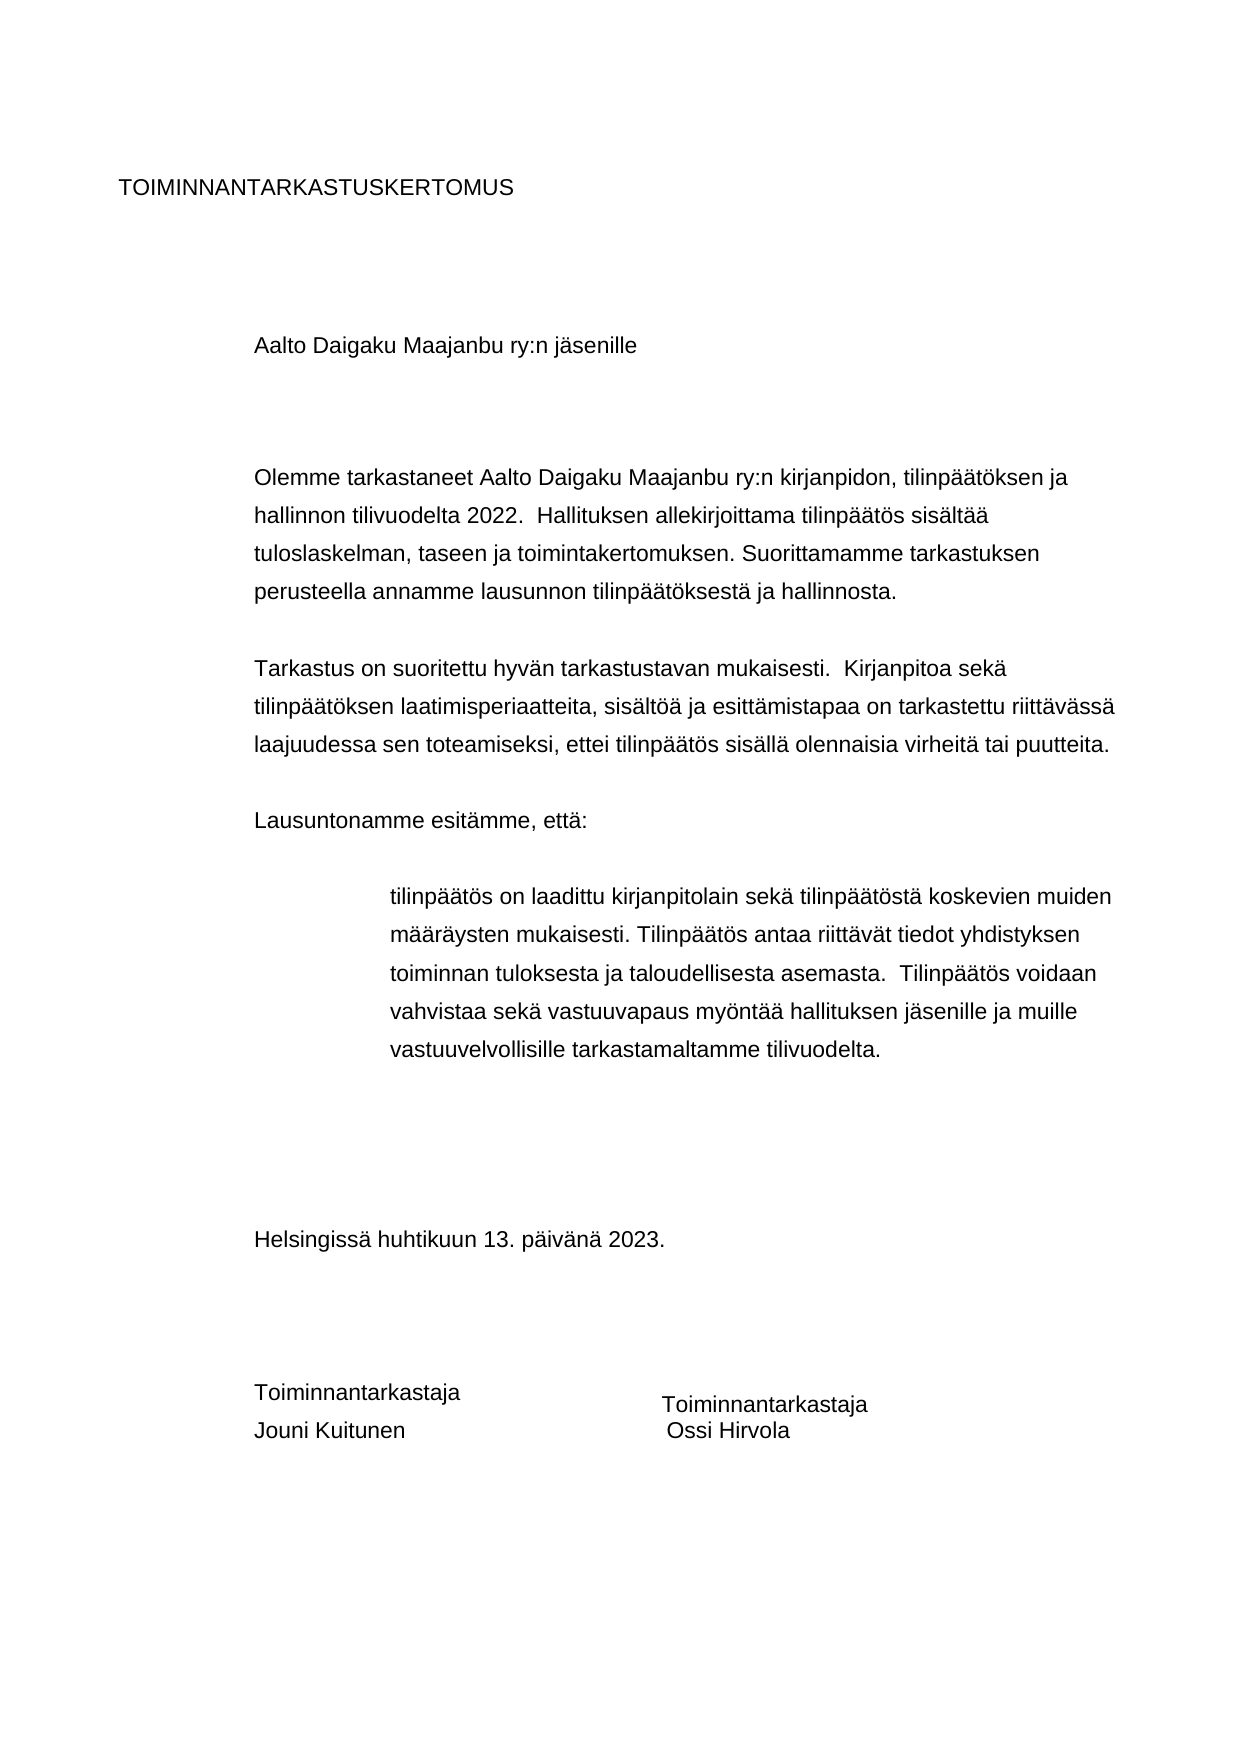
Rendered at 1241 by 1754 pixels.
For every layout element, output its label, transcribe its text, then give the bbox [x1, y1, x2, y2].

text Helsingissä huhtikuun 13. päivänä 2023. [254, 1226, 1122, 1264]
text Aalto Daigaku Maajanbu ry:n jäsenille [118, 332, 1122, 358]
text TOIMINNANTARKASTUSKERTOMUS [118, 174, 1122, 200]
text Olemme tarkastaneet Aalto Daigaku Maajanbu ry:n kirjanpidon, tilinpäätöksen ja hallinnon tilivuodelta 2022. Hallituksen allekirjoittama tilinpäätös sisältää tuloslaskelman, taseen ja toimintakertomuksen. Suorittamamme tarkastuksen perusteella annamme lausunnon tilinpäätöksestä ja hallinnosta. [254, 464, 1122, 616]
text tilinpäätös on laadittu kirjanpitolain sekä tilinpäätöstä koskevien muiden määräysten mukaisesti. Tilinpäätös antaa riittävät tiedot yhdistyksen toiminnan tuloksesta ja taloudellisesta asemasta. Tilinpäätös voidaan vahvistaa sekä vastuuvapaus myöntää hallituksen jäsenille ja muille vastuuvelvollisille tarkastamaltamme tilivuodelta. [390, 883, 1122, 1074]
text Jouni Kuitunen Ossi Hirvola [118, 1417, 1122, 1443]
text Lausuntonamme esitämme, että: [254, 807, 1122, 845]
text Toiminnantarkastaja Toiminnantarkastaja [118, 1379, 1122, 1417]
text Tarkastus on suoritettu hyvän tarkastustavan mukaisesti. Kirjanpitoa sekä tilinpäätöksen laatimisperiaatteita, sisältöä ja esittämistapaa on tarkastettu riittävässä laajuudessa sen toteamiseksi, ettei tilinpäätös sisällä olennaisia virheitä tai puutteita. [254, 654, 1122, 769]
